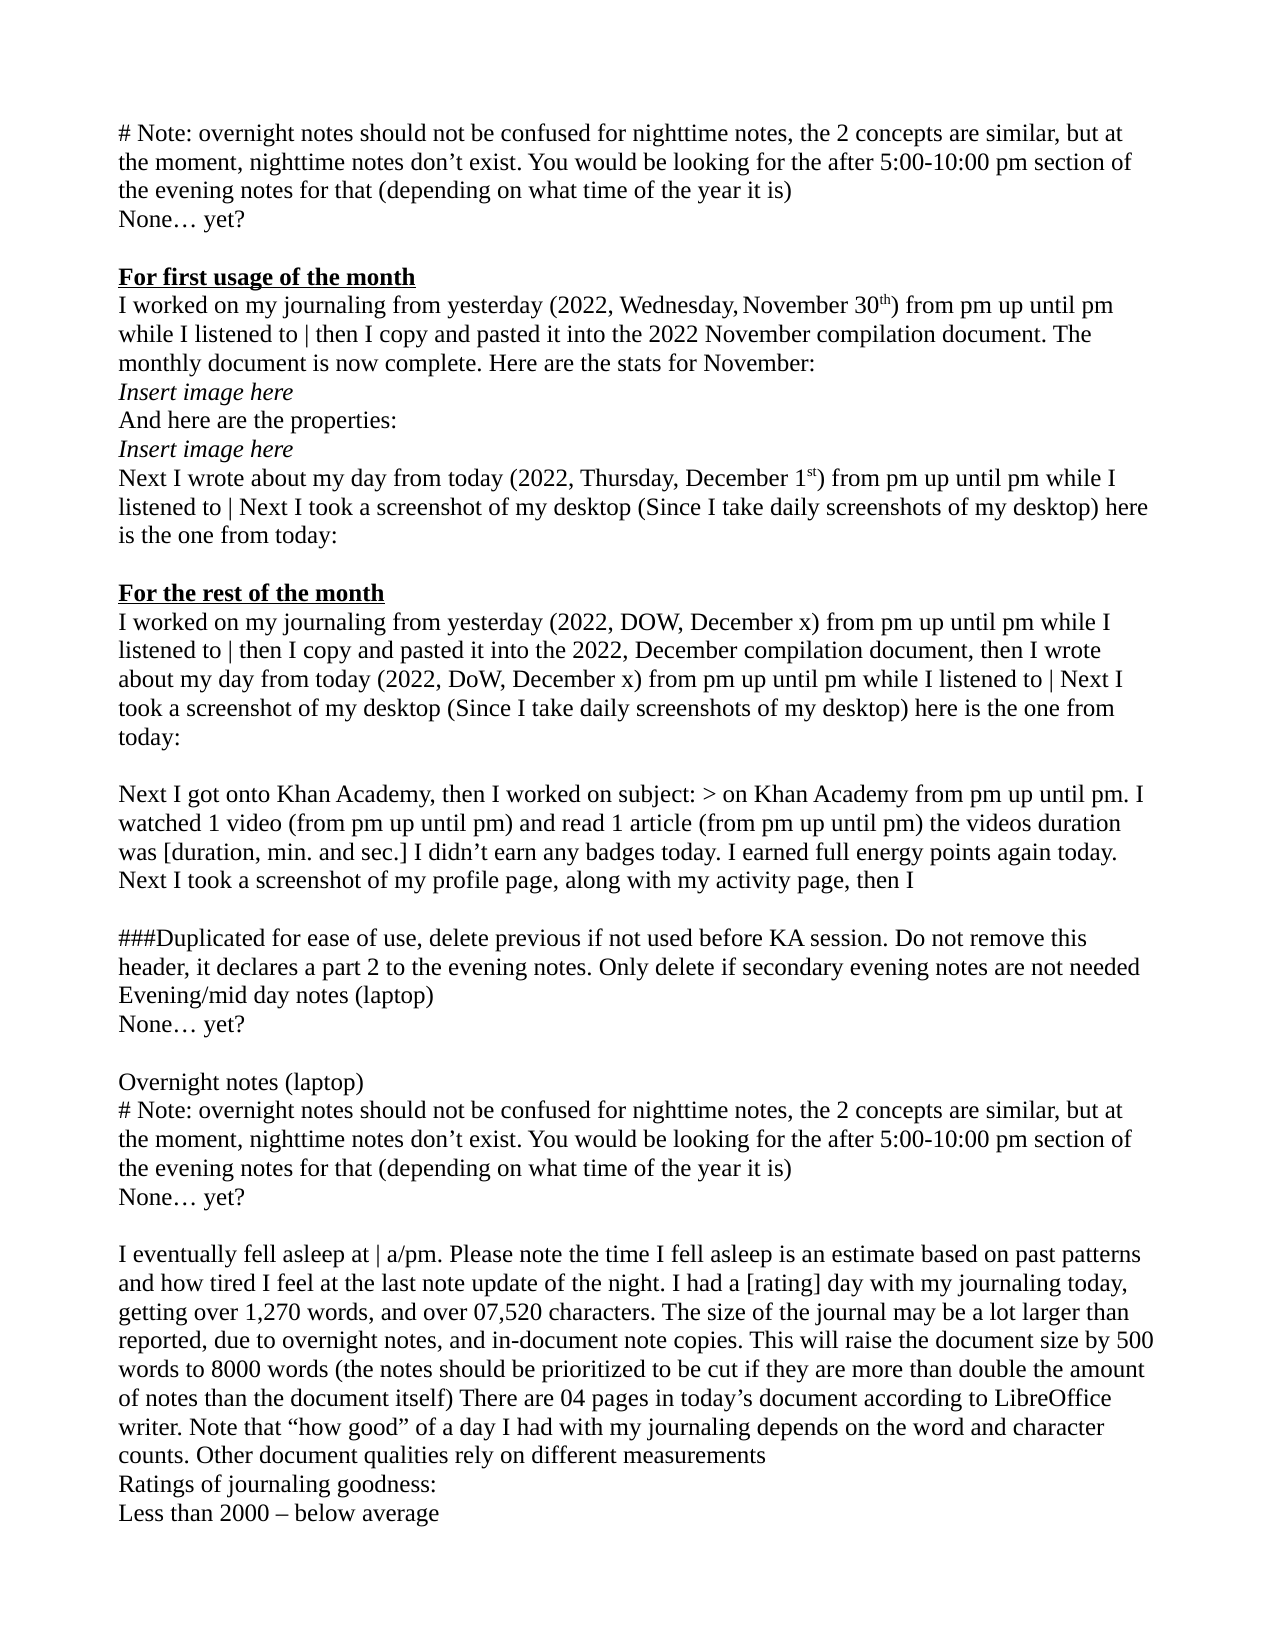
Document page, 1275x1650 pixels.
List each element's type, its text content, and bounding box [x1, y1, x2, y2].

text For the rest of the month [118, 578, 1157, 607]
text And here are the properties: [118, 406, 1157, 434]
text Ratings of journaling goodness: [118, 1469, 1157, 1498]
text Insert image here [118, 434, 1157, 463]
text # Note: overnight notes should not be confused for nighttime notes, the 2 concepts are similar, but at the moment, nighttime notes don’t exist. You would be looking for the after 5:00-10:00 pm section of the evening notes for that (depending on what time of the year it is) [118, 118, 1157, 204]
text Insert image here [118, 377, 1157, 406]
text None… yet? [118, 204, 1157, 233]
text Overnight notes (laptop) [118, 1067, 1157, 1096]
text I eventually fell asleep at | a/pm. Please note the time I fell asleep is an estimate based on past patterns and how tired I feel at the last note update of the night. I had a [rating] day with my journaling today, getting over 1,270 words, and over 07,520 characters. The size of the journal may be a lot larger than reported, due to overnight notes, and in-document note copies. This will raise the document size by 500 words to 8000 words (the notes should be prioritized to be cut if they are more than double the amount of notes than the document itself) There are 04 pages in today’s document according to LibreOffice writer. Note that “how good” of a day I had with my journaling depends on the word and character counts. Other document qualities rely on different measurements [118, 1239, 1157, 1469]
text For first usage of the month [118, 262, 1157, 291]
text Next I wrote about my day from today (2022, Thursday, December 1st) from pm up until pm while I listened to | Next I took a screenshot of my desktop (Since I take daily screenshots of my desktop) here is the one from today: [118, 463, 1157, 549]
text # Note: overnight notes should not be confused for nighttime notes, the 2 concepts are similar, but at the moment, nighttime notes don’t exist. You would be looking for the after 5:00-10:00 pm section of the evening notes for that (depending on what time of the year it is) [118, 1096, 1157, 1182]
text I worked on my journaling from yesterday (2022, Wednesday, November 30th) from pm up until pm while I listened to | then I copy and pasted it into the 2022 November compilation document. The monthly document is now complete. Here are the stats for November: [118, 291, 1157, 377]
text I worked on my journaling from yesterday (2022, DOW, December x) from pm up until pm while I listened to | then I copy and pasted it into the 2022, December compilation document, then I wrote about my day from today (2022, DoW, December x) from pm up until pm while I listened to | Next I took a screenshot of my desktop (Since I take daily screenshots of my desktop) here is the one from today: [118, 607, 1157, 751]
text ###Duplicated for ease of use, delete previous if not used before KA session. Do not remove this header, it declares a part 2 to the evening notes. Only delete if secondary evening notes are not needed [118, 923, 1157, 981]
text None… yet? [118, 1009, 1157, 1038]
text Evening/mid day notes (laptop) [118, 981, 1157, 1009]
text None… yet? [118, 1182, 1157, 1211]
text Next I got onto Khan Academy, then I worked on subject: > on Khan Academy from pm up until pm. I watched 1 video (from pm up until pm) and read 1 article (from pm up until pm) the videos duration was [duration, min. and sec.] I didn’t earn any badges today. I earned full energy points again today. Next I took a screenshot of my profile page, along with my activity page, then I [118, 779, 1157, 894]
text Less than 2000 – below average [118, 1498, 1157, 1527]
